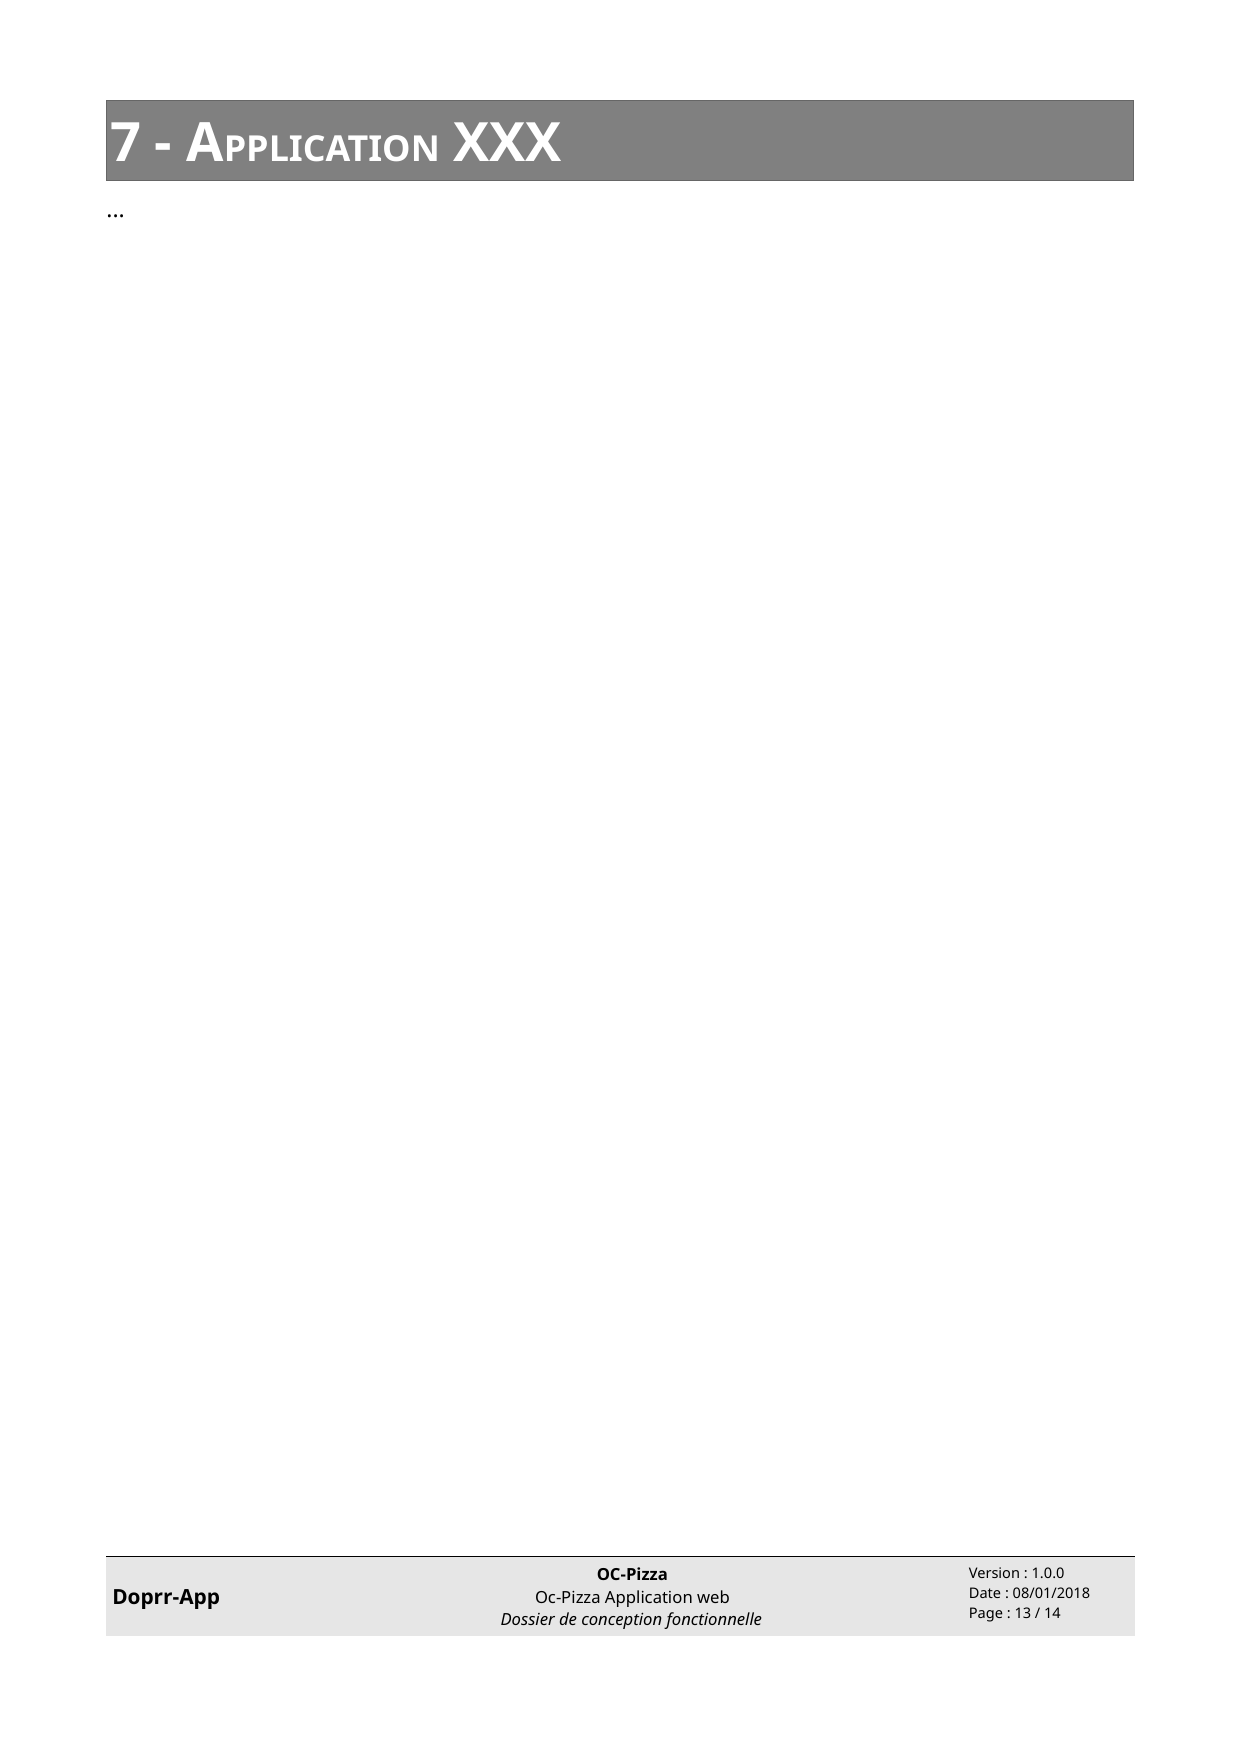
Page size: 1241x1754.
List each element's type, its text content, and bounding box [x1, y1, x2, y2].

subtitle Application XXX [107, 101, 1133, 180]
text ... [106, 193, 1134, 225]
